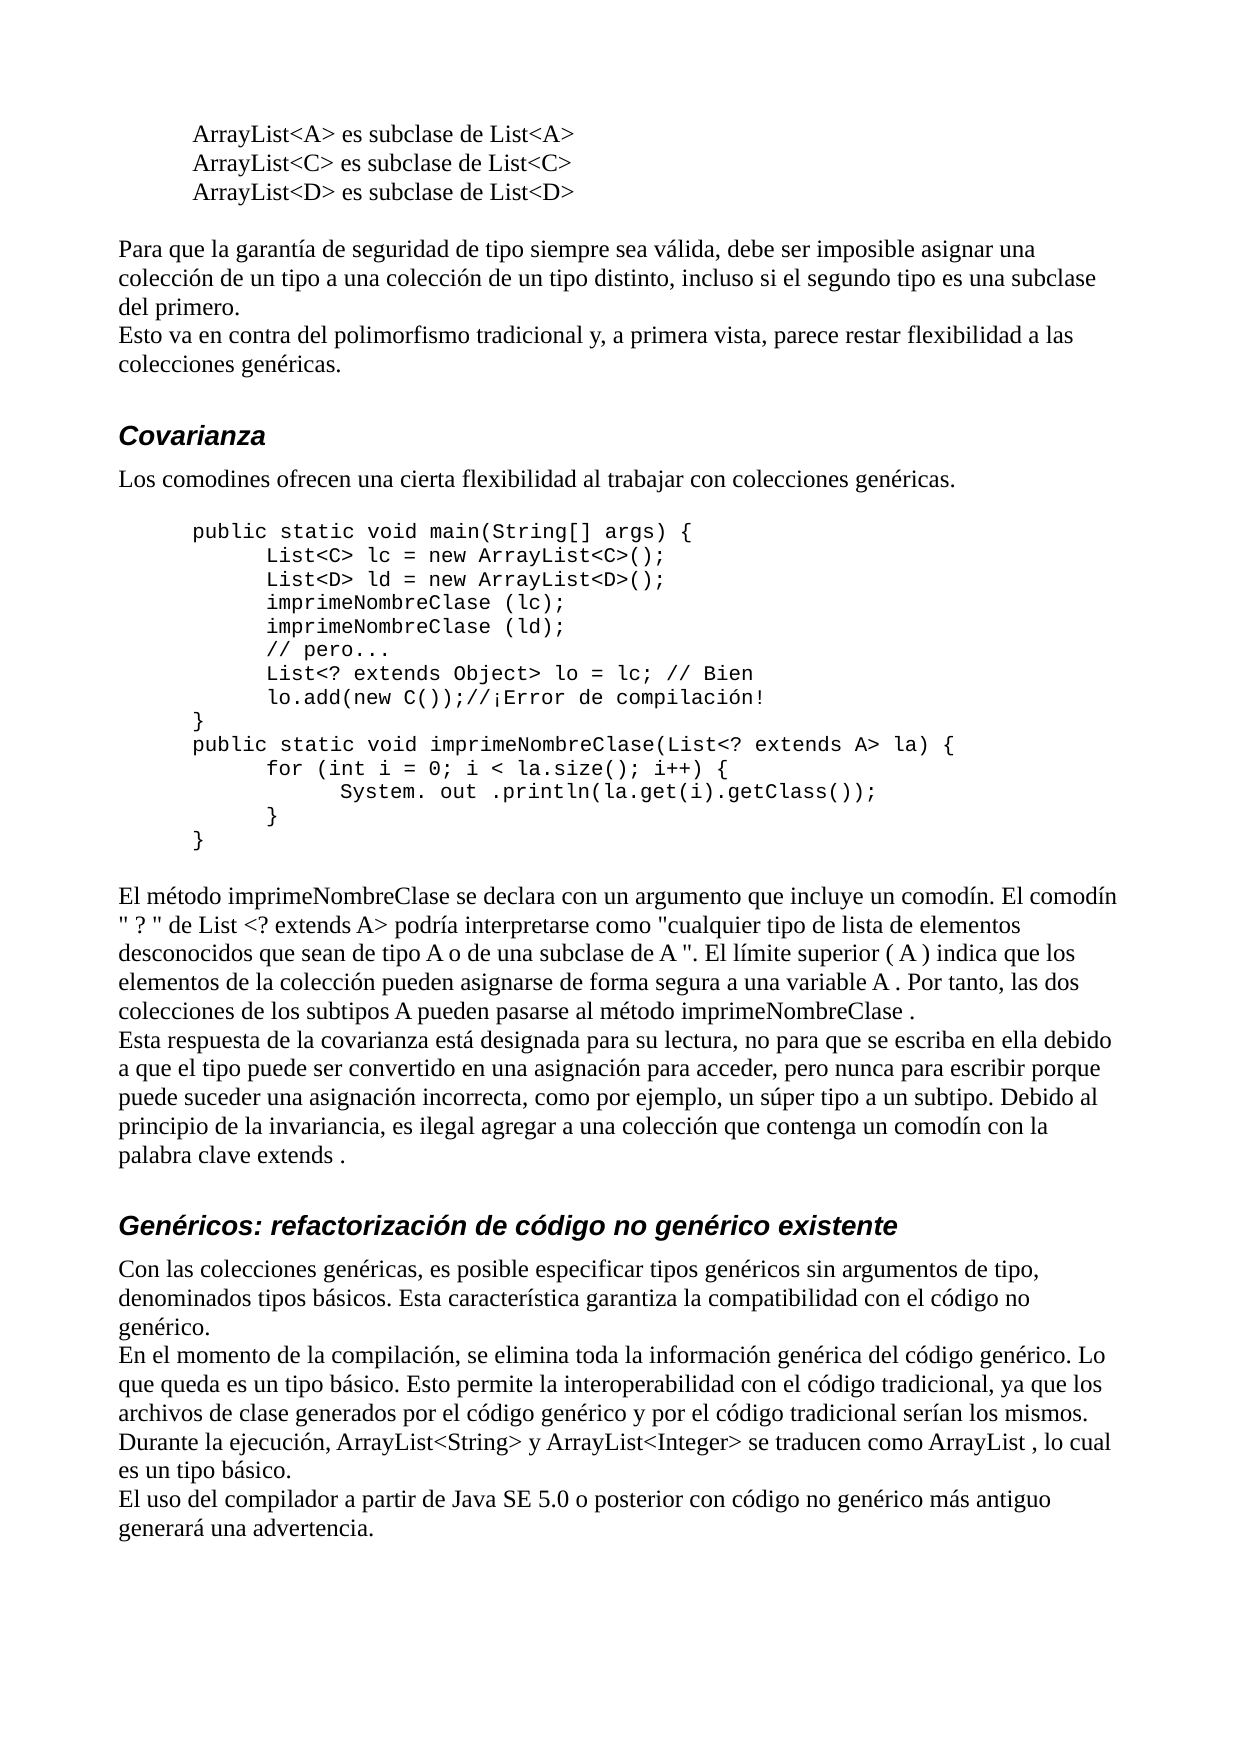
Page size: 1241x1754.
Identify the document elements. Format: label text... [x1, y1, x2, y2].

text List<? extends Object> lo = lc; // Bien [118, 663, 1122, 687]
text Esta respuesta de la covarianza está designada para su lectura, no para que se escriba en ella debido a que el tipo puede ser convertido en una asignación para acceder, pero nunca para escribir porque puede suceder una asignación incorrecta, como por ejemplo, un súper tipo a un subtipo. Debido al principio de la invariancia, es ilegal agregar a una colección que contenga un comodín con la palabra clave extends . [118, 1025, 1122, 1168]
text elementos de la colección pueden asignarse de forma segura a una variable A . Por tanto, las dos [118, 967, 1122, 996]
text public static void imprimeNombreClase(List<? extends A> la) { [118, 734, 1122, 758]
text Durante la ejecución, ArrayList<String> y ArrayList<Integer> se traducen como ArrayList , lo cual [118, 1427, 1122, 1455]
text System. out .println(la.get(i).getClass()); [118, 781, 1122, 805]
text Con las colecciones genéricas, es posible especificar tipos genéricos sin argumentos de tipo, [118, 1254, 1122, 1283]
text // pero... [118, 639, 1122, 663]
text lo.add(new C());//¡Error de compilación! [118, 687, 1122, 710]
text ArrayList<D> es subclase de List<D> [118, 177, 1122, 206]
text " ? " de List <? extends A> podría interpretarse como "cualquier tipo de lista de elementos [118, 910, 1122, 938]
text List<C> lc = new ArrayList<C>(); [118, 545, 1122, 568]
text generará una advertencia. [118, 1513, 1122, 1542]
text colecciones de los subtipos A pueden pasarse al método imprimeNombreClase . [118, 996, 1122, 1025]
text List<D> ld = new ArrayList<D>(); [118, 568, 1122, 592]
text } [118, 710, 1122, 734]
text del primero. [118, 292, 1122, 321]
text que queda es un tipo básico. Esto permite la interoperabilidad con el código tradicional, ya que los [118, 1369, 1122, 1398]
text imprimeNombreClase (ld); [118, 616, 1122, 639]
text } [118, 805, 1122, 829]
text El uso del compilador a partir de Java SE 5.0 o posterior con código no genérico más antiguo [118, 1484, 1122, 1513]
text } [118, 829, 1122, 852]
text El método imprimeNombreClase se declara con un argumento que incluye un comodín. El comodín [118, 881, 1122, 910]
text colecciones genéricas. [118, 349, 1122, 378]
text archivos de clase generados por el código genérico y por el código tradicional serían los mismos. [118, 1398, 1122, 1427]
subtitle Genéricos: refactorización de código no genérico existente [118, 1210, 1122, 1242]
text Para que la garantía de seguridad de tipo siempre sea válida, debe ser imposible asignar una colección de un tipo a una colección de un tipo distinto, incluso si el segundo tipo es una subclase [118, 234, 1122, 292]
text imprimeNombreClase (lc); [118, 592, 1122, 616]
text Los comodines ofrecen una cierta flexibilidad al trabajar con colecciones genéricas. [118, 464, 1122, 492]
text public static void main(String[] args) { [118, 521, 1122, 545]
text for (int i = 0; i < la.size(); i++) { [118, 758, 1122, 781]
text ArrayList<A> es subclase de List<A> [118, 119, 1122, 148]
text desconocidos que sean de tipo A o de una subclase de A ". El límite superior ( A ) indica que los [118, 938, 1122, 967]
text denominados tipos básicos. Esta característica garantiza la compatibilidad con el código no genérico. [118, 1283, 1122, 1340]
text ArrayList<C> es subclase de List<C> [118, 148, 1122, 177]
text es un tipo básico. [118, 1455, 1122, 1484]
text Esto va en contra del polimorfismo tradicional y, a primera vista, parece restar flexibilidad a las [118, 321, 1122, 349]
subtitle Covarianza [118, 419, 1122, 451]
text En el momento de la compilación, se elimina toda la información genérica del código genérico. Lo [118, 1340, 1122, 1369]
